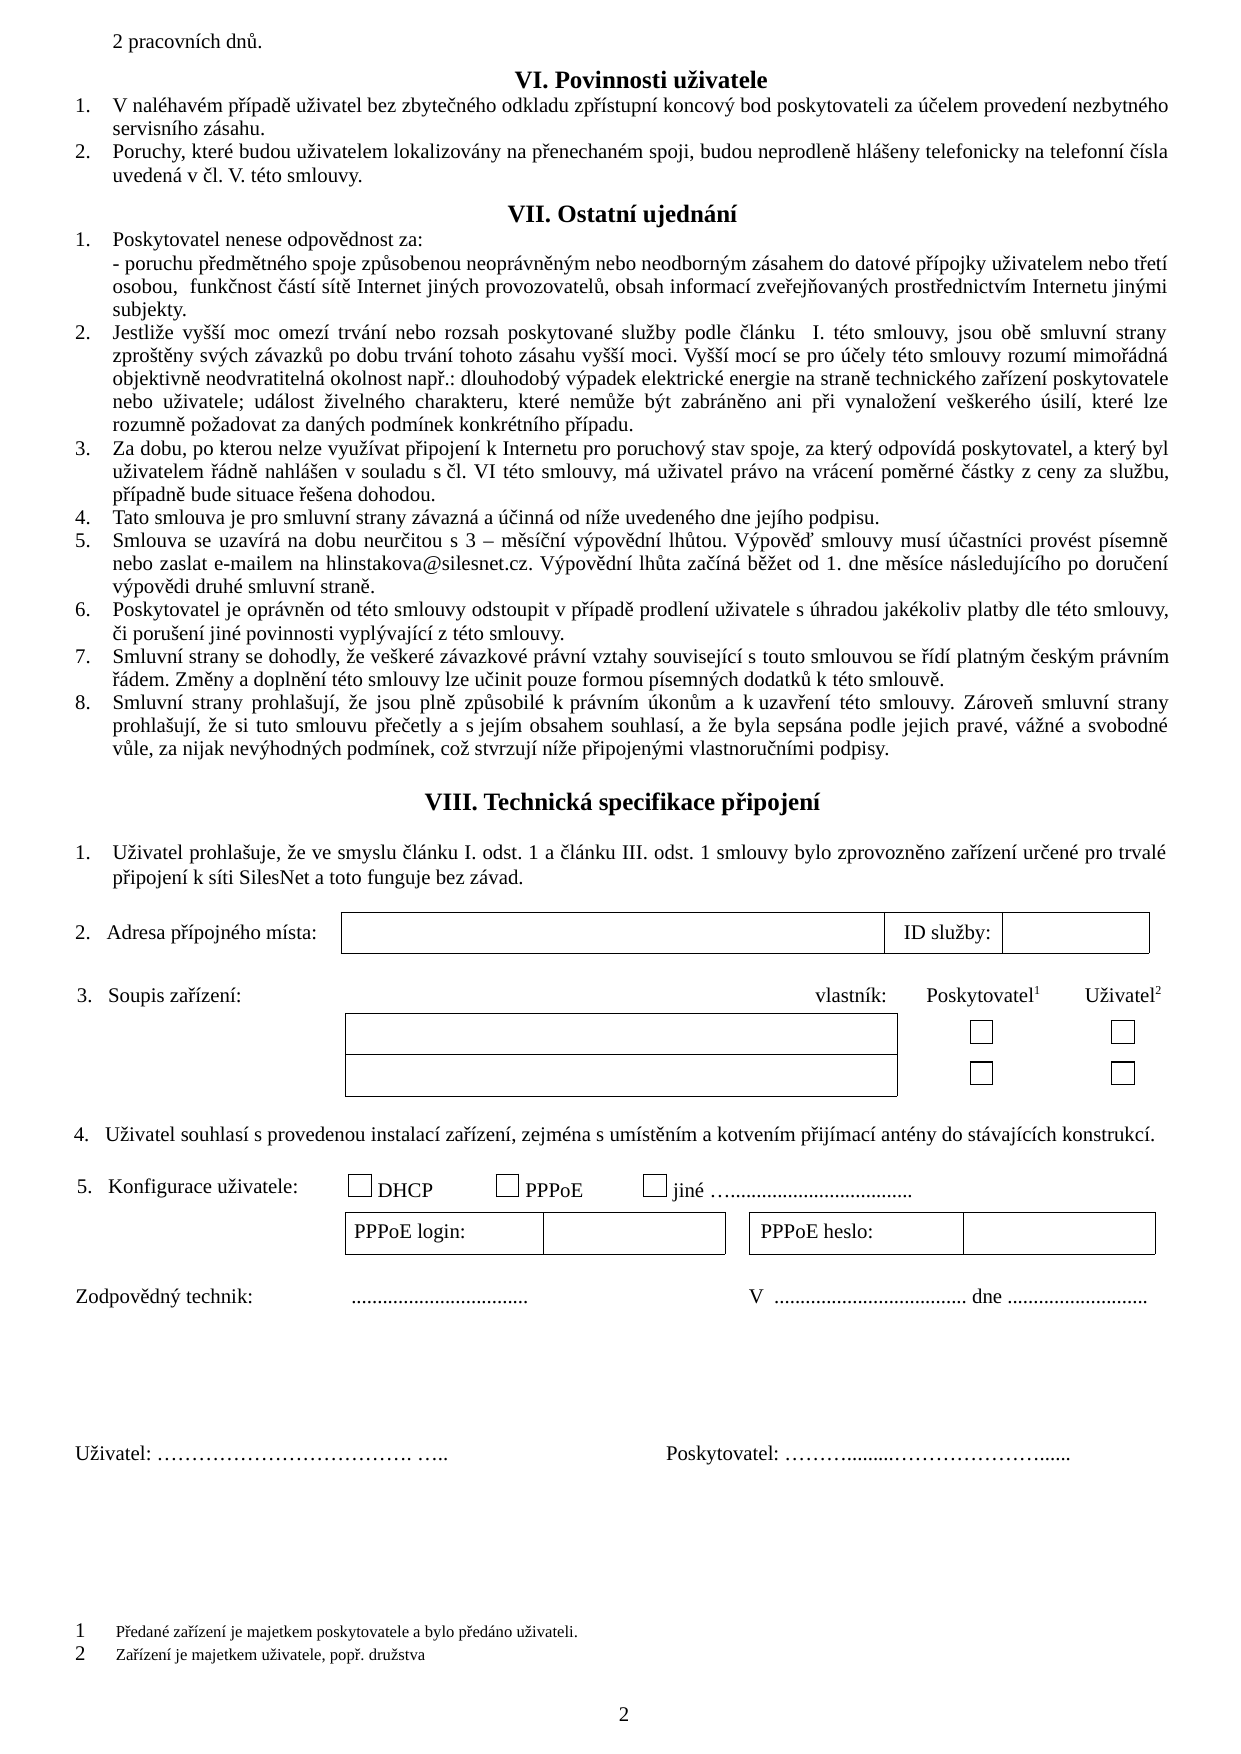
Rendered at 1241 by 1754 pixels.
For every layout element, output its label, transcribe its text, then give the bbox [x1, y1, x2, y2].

table_cell [1066, 1054, 1180, 1096]
table_header Poskytovatel [897, 976, 1066, 1013]
table_cell [75, 1054, 345, 1096]
table_cell [749, 1255, 963, 1283]
text 7. Smluvní strany se dohodly, že veškeré závazkové právní vztahy související s touto smlouvou se řídí platným českým právním řádem. Změny a doplnění této smlouvy lze učinit pouze formou písemných dodatků k této smlouvě. [75, 644, 1169, 691]
table_cell [75, 1212, 345, 1253]
subtitle VI. Povinnosti uživatele [112, 66, 1169, 94]
table_header [1003, 913, 1149, 953]
table_cell [346, 1055, 897, 1096]
text 1. Poskytovatel nenese odpovědnost za: [75, 228, 1169, 251]
table_cell [544, 1213, 725, 1253]
table_cell [543, 1255, 725, 1283]
text VII. Ostatní ujednání [75, 201, 1169, 228]
text 3. Za dobu, po kterou nelze využívat připojení k Internetu pro poruchový stav spoje, za který odpovídá poskytovatel, a který byl uživatelem řádně nahlášen v souladu s čl. VI této smlouvy, má uživatel právo na vrácení poměrné částky z ceny za službu, případně bude situace řešena dohodou. [75, 436, 1169, 506]
text VIII. Technická specifikace připojení [75, 788, 1169, 816]
table_cell [725, 1283, 749, 1324]
table_cell [725, 1254, 749, 1283]
text - poruchu předmětného spoje způsobenou neoprávněným nebo neodborným zásahem do datové přípojky uživatelem nebo třetí osobou, funkčnost částí sítě Internet jiných provozovatelů, obsah informací zveřejňovaných prostřednictvím Internetu jinými subjekty. [75, 251, 1169, 321]
table_header [342, 913, 884, 953]
text Uživatel: ………………………………. ….. Poskytovatel: ……….........…………………...... [75, 1442, 1169, 1465]
table_header Uživatel [1066, 976, 1180, 1013]
list 2 pracovních dnů. [75, 29, 1169, 53]
table_cell PPPoE heslo: [750, 1213, 963, 1253]
table_header DHCP PPPoE jiné …................................... [345, 1171, 1155, 1212]
table_cell [726, 1212, 749, 1253]
table_header 5. Konfigurace uživatele: [75, 1171, 345, 1212]
table_cell PPPoE login: [346, 1213, 543, 1253]
table_cell .................................. [345, 1283, 725, 1324]
text 5. Smlouva se uzavírá na dobu neurčitou s 3 – měsíční výpovědní lhůtou. Výpověď smlouvy musí účastníci provést písemně nebo zaslat e-mailem na hlinstakova@silesnet.cz. Výpovědní lhůta začíná běžet od 1. dne měsíce následujícího po doručení výpovědi druhé smluvní straně. [75, 529, 1169, 598]
text 1. V naléhavém případě uživatel bez zbytečného odkladu zpřístupní koncový bod poskytovateli za účelem provedení nezbytného servisního zásahu. [75, 94, 1169, 140]
text 6. Poskytovatel je oprávněn od této smlouvy odstoupit v případě prodlení uživatele s úhradou jakékoliv platby dle této smlouvy, či porušení jiné povinnosti vyplývající z této smlouvy. [75, 598, 1169, 644]
table_header vlastník: [345, 976, 897, 1013]
table_header 2. [75, 912, 106, 953]
table_cell [898, 1013, 1066, 1054]
text 8. Smluvní strany prohlašují, že jsou plně způsobilé k právním úkonům a k uzavření této smlouvy. Zároveň smluvní strany prohlašují, že si tuto smlouvu přečetly a s jejím obsahem souhlasí, a že byla sepsána podle jejich pravé, vážné a svobodné vůle, za nijak nevýhodných podmínek, což stvrzují níže připojenými vlastnoručními podpisy. [75, 691, 1169, 760]
table_cell [963, 1255, 1155, 1283]
table_cell [964, 1213, 1155, 1253]
table_cell [898, 1054, 1066, 1096]
text 4. Tato smlouva je pro smluvní strany závazná a účinná od níže uvedeného dne jejího podpisu. [75, 506, 1169, 529]
table_cell Zodpovědný technik: [75, 1283, 345, 1324]
table_header Adresa přípojného místa: [106, 912, 341, 953]
text 1. Uživatel prohlašuje, že ve smyslu článku I. odst. 1 a článku III. odst. 1 smlouvy bylo zprovozněno zařízení určené pro trvalé připojení k síti SilesNet a toto funguje bez závad. [75, 839, 1169, 889]
table_cell [75, 1013, 345, 1054]
table_cell V ..................................... dne ........................... [749, 1283, 1155, 1324]
text 2. Jestliže vyšší moc omezí trvání nebo rozsah poskytované služby podle článku I. této smlouvy, jsou obě smluvní strany zproštěny svých závazků po dobu trvání tohoto zásahu vyšší moci. Vyšší mocí se pro účely této smlouvy rozumí mimořádná objektivně neodvratitelná okolnost např.: dlouhodobý výpadek elektrické energie na straně technického zařízení poskytovatele nebo uživatele; událost živelného charakteru, které nemůže být zabráněno ani při vynaložení veškerého úsilí, které lze rozumně požadovat za daných podmínek konkrétního případu. [75, 321, 1169, 436]
table_cell [345, 1255, 543, 1283]
table_cell [346, 1014, 897, 1054]
table_header ID služby: [885, 913, 1002, 953]
text 4. Uživatel souhlasí s provedenou instalací zařízení, zejména s umístěním a kotvením přijímací antény do stávajících konstrukcí. [73, 1121, 1169, 1146]
text 2. Poruchy, které budou uživatelem lokalizovány na přenechaném spoji, budou neprodleně hlášeny telefonicky na telefonní čísla uvedená v čl. V. této smlouvy. [75, 140, 1169, 187]
table_header 3. Soupis zařízení: [75, 976, 345, 1013]
table_cell [75, 1254, 345, 1283]
table_cell [1066, 1013, 1180, 1054]
